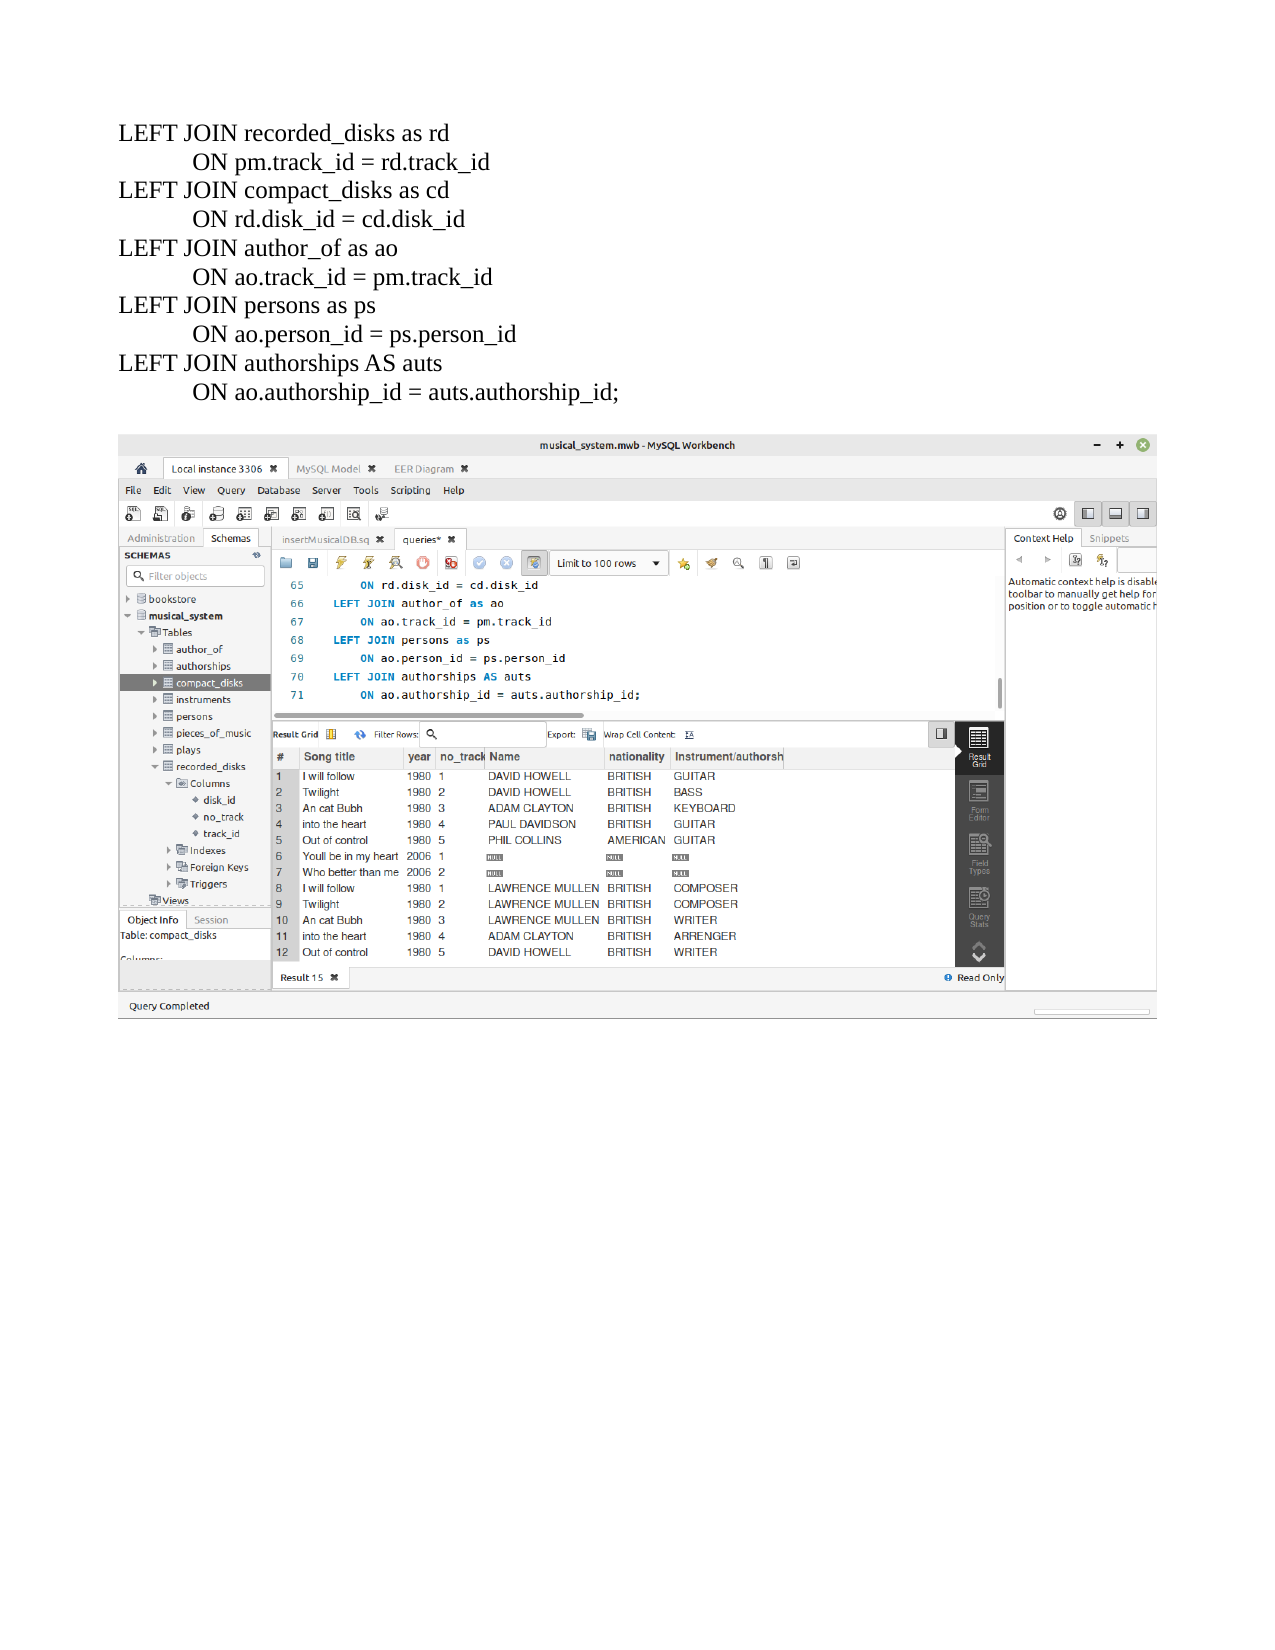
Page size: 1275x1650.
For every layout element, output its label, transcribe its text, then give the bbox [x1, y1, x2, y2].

picture [118, 434, 1157, 1019]
text LEFT JOIN author_of as ao [118, 233, 1157, 262]
text ON ao.authorship_id = auts.authorship_id; [118, 377, 1157, 406]
text ON rd.disk_id = cd.disk_id [118, 204, 1157, 233]
text ON pm.track_id = rd.track_id [118, 147, 1157, 176]
text LEFT JOIN recorded_disks as rd [118, 118, 1157, 147]
text ON ao.person_id = ps.person_id [118, 319, 1157, 348]
text LEFT JOIN compact_disks as cd [118, 176, 1157, 204]
text LEFT JOIN persons as ps [118, 291, 1157, 319]
text ON ao.track_id = pm.track_id [118, 262, 1157, 291]
text LEFT JOIN authorships AS auts [118, 348, 1157, 377]
